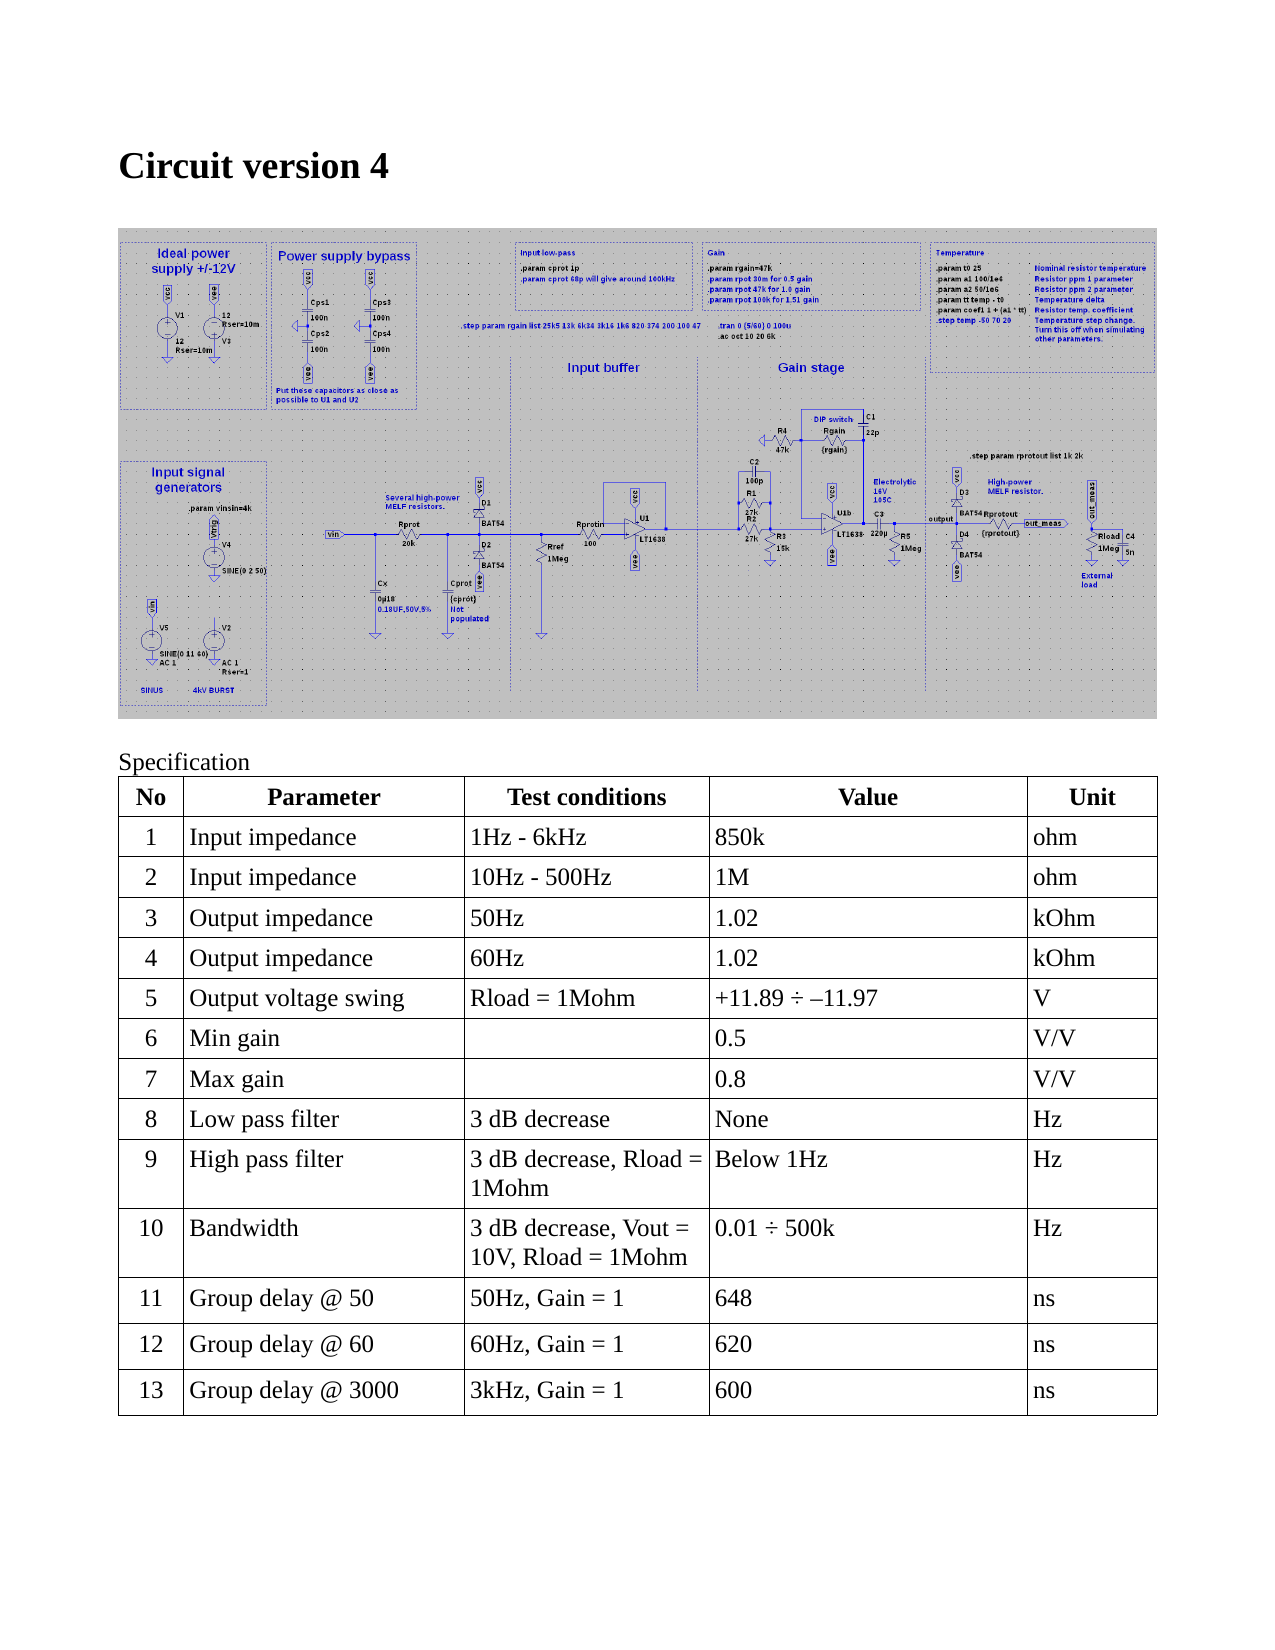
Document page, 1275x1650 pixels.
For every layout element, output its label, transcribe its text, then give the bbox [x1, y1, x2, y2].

table_cell kOhm [1028, 938, 1157, 977]
table_cell +11.89 ÷ –11.97 [710, 979, 1027, 1018]
table_cell ns [1028, 1324, 1157, 1369]
table_cell Input impedance [184, 857, 464, 897]
table_cell 10Hz - 500Hz [465, 857, 709, 897]
table_cell 1M [710, 857, 1027, 897]
table_cell 3kHz, Gain = 1 [465, 1370, 709, 1415]
table_cell 0.01 ÷ 500k [710, 1209, 1027, 1277]
table_cell Min gain [184, 1019, 464, 1058]
table_cell 6 [119, 1019, 183, 1058]
table_cell 0.8 [710, 1059, 1027, 1098]
table_header Test conditions [465, 777, 709, 816]
text Specification [118, 747, 1157, 776]
table_cell Bandwidth [184, 1209, 464, 1277]
table_cell Group delay @ 60 [184, 1324, 464, 1369]
table_cell 620 [710, 1324, 1027, 1369]
table_cell Output voltage swing [184, 979, 464, 1018]
table_header Value [710, 777, 1027, 816]
table_cell 3 dB decrease [465, 1099, 709, 1139]
table_cell kOhm [1028, 898, 1157, 937]
table_cell 50Hz, Gain = 1 [465, 1278, 709, 1323]
table_cell 600 [710, 1370, 1027, 1415]
table_cell Max gain [184, 1059, 464, 1098]
table_cell 9 [119, 1140, 183, 1208]
table_cell 2 [119, 857, 183, 897]
table_cell 60Hz, Gain = 1 [465, 1324, 709, 1369]
table_cell Group delay @ 3000 [184, 1370, 464, 1415]
table_cell 7 [119, 1059, 183, 1098]
table_cell ohm [1028, 857, 1157, 897]
table_cell 1.02 [710, 938, 1027, 977]
table_cell 50Hz [465, 898, 709, 937]
table_cell Low pass filter [184, 1099, 464, 1139]
table_header No [119, 777, 183, 816]
table_cell ns [1028, 1278, 1157, 1323]
table_cell 12 [119, 1324, 183, 1369]
table_cell V/V [1028, 1059, 1157, 1098]
table_cell V [1028, 979, 1157, 1018]
table_cell 850k [710, 817, 1027, 856]
table_cell 11 [119, 1278, 183, 1323]
table_cell 1Hz - 6kHz [465, 817, 709, 856]
table_cell 3 dB decrease, Vout = 10V, Rload = 1Mohm [465, 1209, 709, 1277]
table_cell Rload = 1Mohm [465, 979, 709, 1018]
table_cell Hz [1028, 1099, 1157, 1139]
table_cell 13 [119, 1370, 183, 1415]
table_cell 0.5 [710, 1019, 1027, 1058]
table_cell 1.02 [710, 898, 1027, 937]
table_cell Hz [1028, 1140, 1157, 1208]
table_cell 4 [119, 938, 183, 977]
table_cell 3 [119, 898, 183, 937]
table_header Unit [1028, 777, 1157, 816]
table_cell Output impedance [184, 938, 464, 977]
table_cell Hz [1028, 1209, 1157, 1277]
table_cell Input impedance [184, 817, 464, 856]
table_cell None [710, 1099, 1027, 1139]
table_cell ns [1028, 1370, 1157, 1415]
table_cell 8 [119, 1099, 183, 1139]
table_cell High pass filter [184, 1140, 464, 1208]
table_cell 10 [119, 1209, 183, 1277]
table_cell 60Hz [465, 938, 709, 977]
table_cell Below 1Hz [710, 1140, 1027, 1208]
table_cell V/V [1028, 1019, 1157, 1058]
table_cell 5 [119, 979, 183, 1018]
table_cell [465, 1059, 709, 1098]
table_cell Group delay @ 50 [184, 1278, 464, 1323]
table_header Parameter [184, 777, 464, 816]
table_cell [465, 1019, 709, 1058]
table_cell 1 [119, 817, 183, 856]
table_cell ohm [1028, 817, 1157, 856]
subtitle Circuit version 4 [118, 143, 1157, 187]
table_cell 648 [710, 1278, 1027, 1323]
picture [118, 228, 1157, 719]
table_cell 3 dB decrease, Rload = 1Mohm [465, 1140, 709, 1208]
table_cell Output impedance [184, 898, 464, 937]
